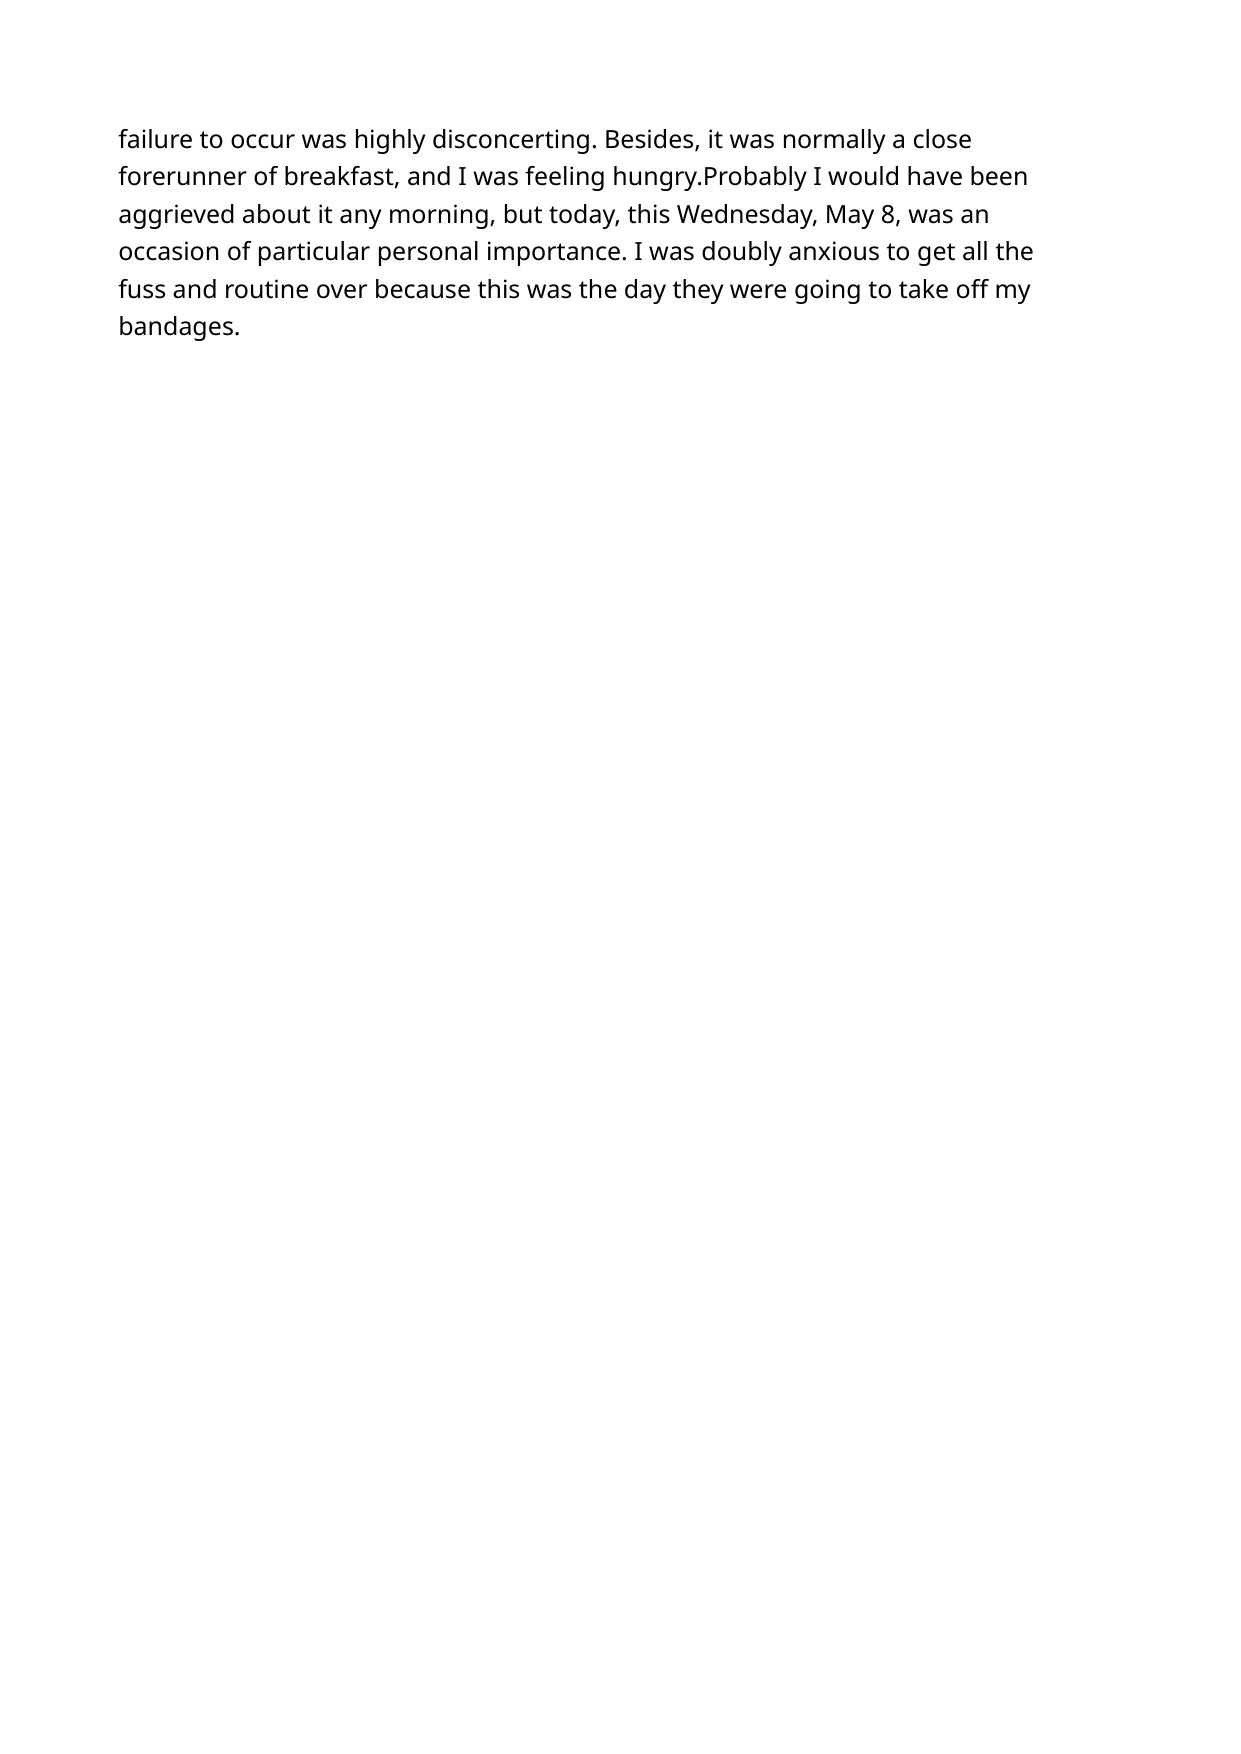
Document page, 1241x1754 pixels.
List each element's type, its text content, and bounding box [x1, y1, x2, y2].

text failure to occur was highly disconcerting. Besides, it was normally a close forerunner of breakfast, and I was feeling hungry. Probably I would have been aggrieved about it any morning, but today, this Wednesday, May 8, was an occasion of particular personal importance. I was doubly anxious to get all the fuss and routine over because this was the day they were going to take off my bandages. [118, 118, 1051, 343]
